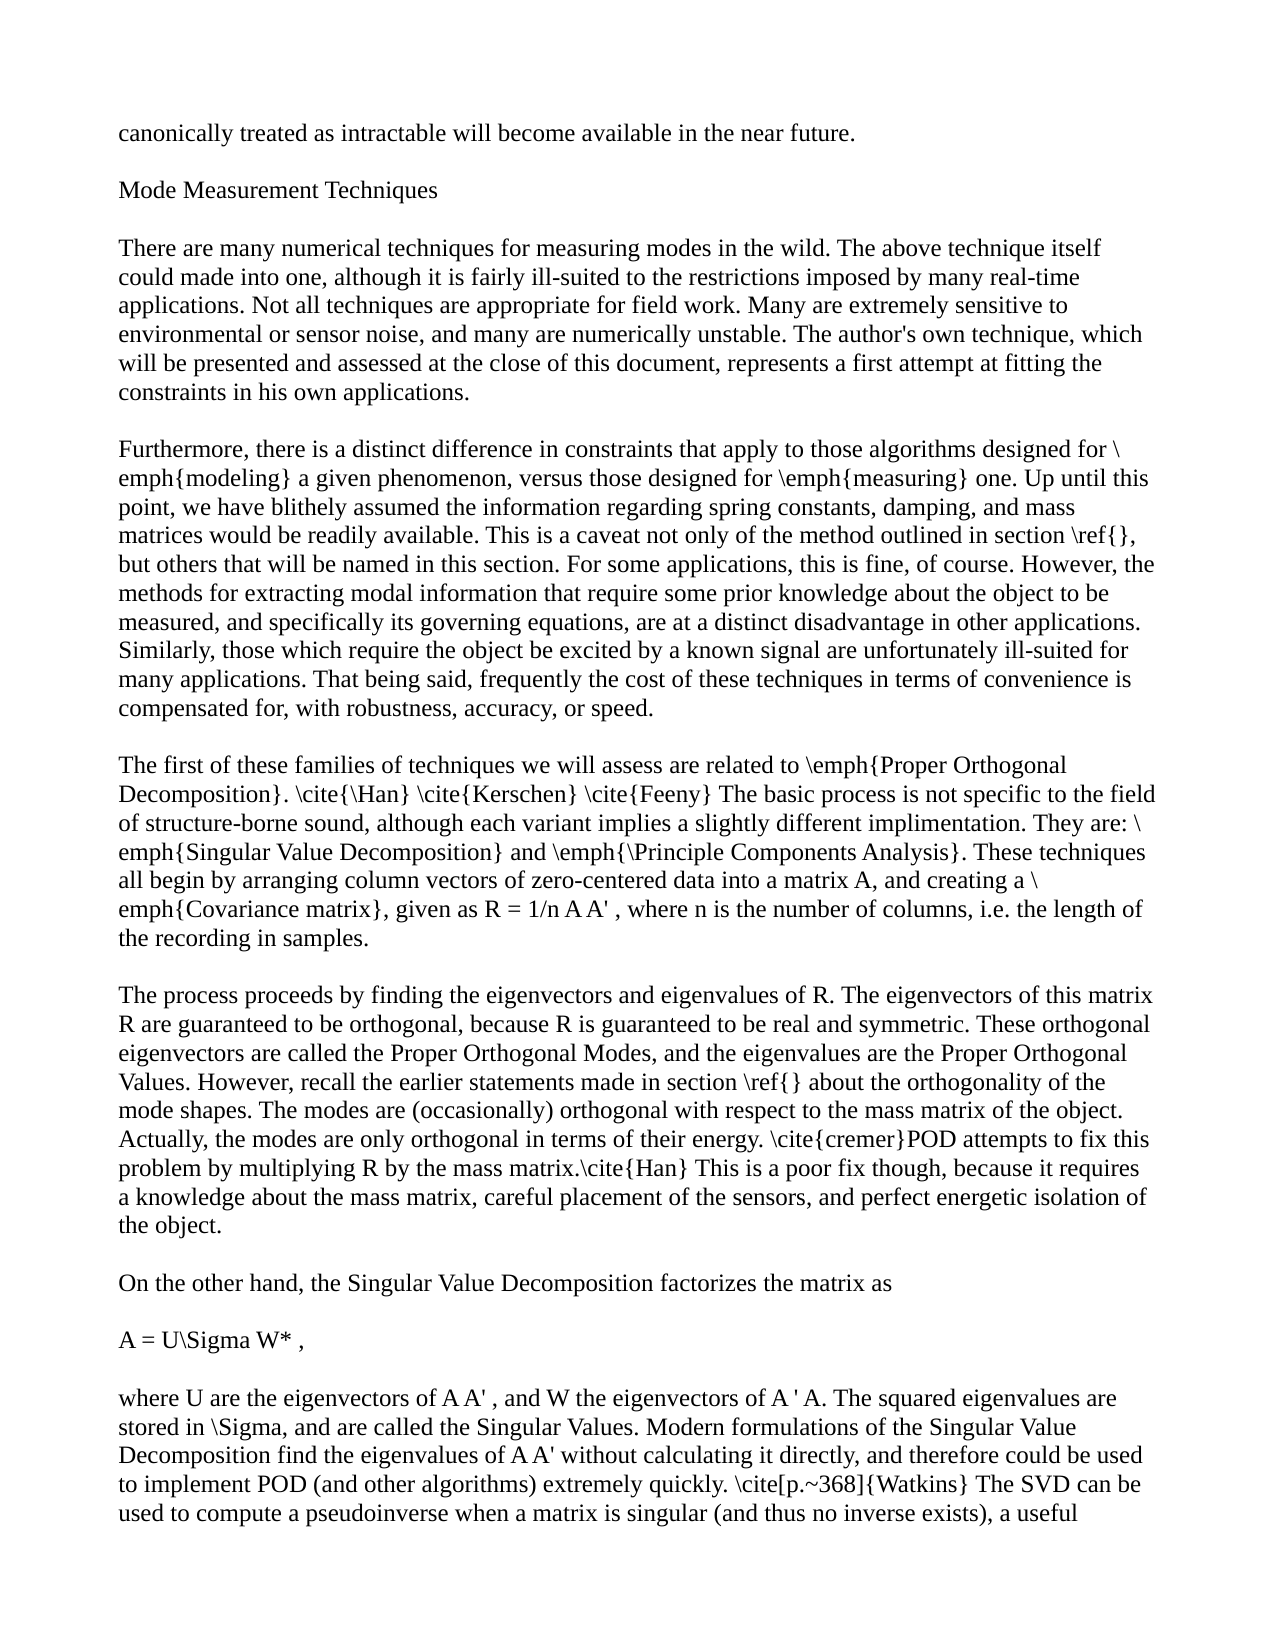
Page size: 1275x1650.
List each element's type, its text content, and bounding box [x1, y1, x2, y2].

text Furthermore, there is a distinct difference in constraints that apply to those algorithms designed for \emph{modeling} a given phenomenon, versus those designed for \emph{measuring} one. Up until this point, we have blithely assumed the information regarding spring constants, damping, and mass matrices would be readily available. This is a caveat not only of the method outlined in section \ref{}, but others that will be named in this section. For some applications, this is fine, of course. However, the methods for extracting modal information that require some prior knowledge about the object to be measured, and specifically its governing equations, are at a distinct disadvantage in other applications. Similarly, those which require the object be excited by a known signal are unfortunately ill-suited for many applications. That being said, frequently the cost of these techniques in terms of convenience is compensated for, with robustness, accuracy, or speed. [118, 434, 1157, 722]
text There are many numerical techniques for measuring modes in the wild. The above technique itself could made into one, although it is fairly ill-suited to the restrictions imposed by many real-time applications. Not all techniques are appropriate for field work. Many are extremely sensitive to environmental or sensor noise, and many are numerically unstable. The author's own technique, which will be presented and assessed at the close of this document, represents a first attempt at fitting the constraints in his own applications. [118, 233, 1157, 406]
text On the other hand, the Singular Value Decomposition factorizes the matrix as [118, 1268, 1157, 1297]
text The process proceeds by finding the eigenvectors and eigenvalues of R. The eigenvectors of this matrix R are guaranteed to be orthogonal, because R is guaranteed to be real and symmetric. These orthogonal eigenvectors are called the Proper Orthogonal Modes, and the eigenvalues are the Proper Orthogonal Values. However, recall the earlier statements made in section \ref{} about the orthogonality of the mode shapes. The modes are (occasionally) orthogonal with respect to the mass matrix of the object. Actually, the modes are only orthogonal in terms of their energy. \cite{cremer}POD attempts to fix this problem by multiplying R by the mass matrix.\cite{Han} This is a poor fix though, because it requires a knowledge about the mass matrix, careful placement of the sensors, and perfect energetic isolation of the object. [118, 981, 1157, 1239]
text where U are the eigenvectors of A A' , and W the eigenvectors of A ' A. The squared eigenvalues are stored in \Sigma, and are called the Singular Values. Modern formulations of the Singular Value Decomposition find the eigenvalues of A A' without calculating it directly, and therefore could be used to implement POD (and other algorithms) extremely quickly. \cite[p.~368]{Watkins} The SVD can be used to compute a pseudoinverse when a matrix is singular (and thus no inverse exists), a useful [118, 1383, 1157, 1527]
text The first of these families of techniques we will assess are related to \emph{Proper Orthogonal Decomposition}. \cite{\Han} \cite{Kerschen} \cite{Feeny} The basic process is not specific to the field of structure-borne sound, although each variant implies a slightly different implimentation. They are: \emph{Singular Value Decomposition} and \emph{\Principle Components Analysis}. These techniques all begin by arranging column vectors of zero-centered data into a matrix A, and creating a \emph{Covariance matrix}, given as R = 1/n A A' , where n is the number of columns, i.e. the length of the recording in samples. [118, 751, 1157, 952]
text A = U\Sigma W* , [118, 1326, 1157, 1354]
text canonically treated as intractable will become available in the near future. [118, 118, 1157, 147]
text Mode Measurement Techniques [118, 176, 1157, 204]
